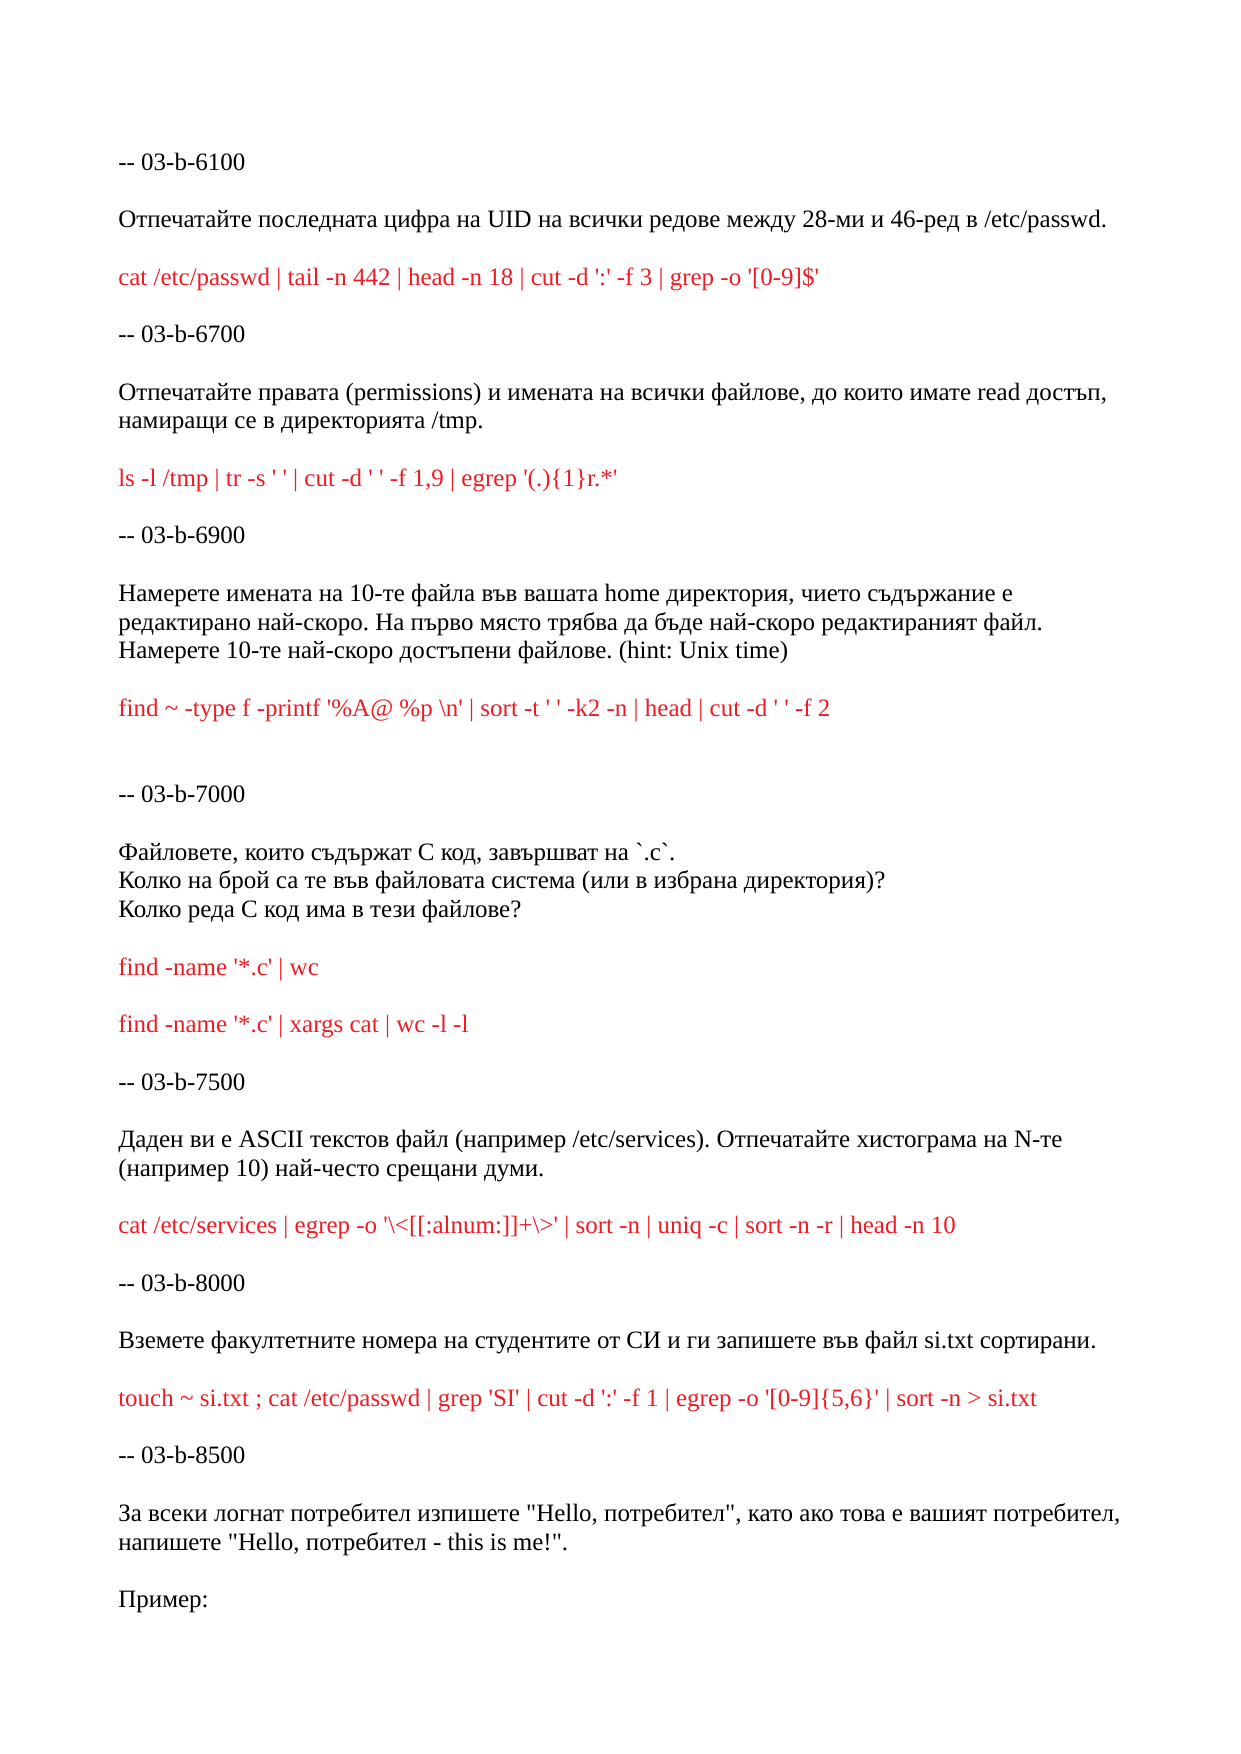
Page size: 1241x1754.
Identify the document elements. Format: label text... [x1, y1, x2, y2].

text -- 03-b-6700 [118, 319, 1122, 348]
text Отпечатайте последната цифра на UID на всички редове между 28-ми и 46-ред в /etc/passwd. [118, 204, 1122, 233]
text find ~ -type f -printf '%A@ %p \n' | sort -t ' ' -k2 -n | head | cut -d ' ' -f 2 [118, 693, 1122, 722]
text Колко на брой са те във файловата система (или в избрана директория)? [118, 866, 1122, 894]
text Намерете имената на 10-те файла във вашата home директория, чието съдържание е редактирано най-скоро. На първо място трябва да бъде най-скоро редактираният файл. Намерете 10-те най-скоро достъпени файлове. (hint: Unix time) [118, 578, 1122, 664]
text Колко реда C код има в тези файлове? [118, 894, 1122, 923]
text Пример: [118, 1584, 1122, 1613]
text Файловете, които съдържат C код, завършват на `.c`. [118, 837, 1122, 866]
text Отпечатайте правата (permissions) и имената на всички файлове, до които имате read достъп, намиращи се в директорията /tmp. [118, 377, 1122, 434]
text ls -l /tmp | tr -s ' ' | cut -d ' ' -f 1,9 | egrep '(.){1}r.*' [118, 463, 1122, 492]
text -- 03-b-6100 [118, 147, 1122, 176]
text cat /etc/passwd | tail -n 442 | head -n 18 | cut -d ':' -f 3 | grep -o '[0-9]$' [118, 262, 1122, 291]
text cat /etc/services | egrep -o '\<[[:alnum:]]+\>' | sort -n | uniq -c | sort -n -r | head -n 10 [118, 1211, 1122, 1239]
text touch ~ si.txt ; cat /etc/passwd | grep 'SI' | cut -d ':' -f 1 | egrep -o '[0-9]{5,6}' | sort -n > si.txt [118, 1383, 1122, 1412]
text -- 03-b-7500 [118, 1067, 1122, 1096]
text Вземете факултетните номера на студентите от СИ и ги запишете във файл si.txt сортирани. [118, 1326, 1122, 1354]
text -- 03-b-8000 [118, 1268, 1122, 1297]
text За всеки логнат потребител изпишете "Hello, потребител", като ако това е вашият потребител, напишете "Hello, потребител - this is me!". [118, 1498, 1122, 1556]
text find -name '*.c' | xargs cat | wc -l -l [118, 1009, 1122, 1038]
text -- 03-b-6900 [118, 521, 1122, 549]
text -- 03-b-7000 [118, 779, 1122, 808]
text Даден ви е ASCII текстов файл (например /etc/services). Отпечатайте хистограма на N-те (например 10) най-често срещани думи. [118, 1124, 1122, 1182]
text find -name '*.c' | wc [118, 952, 1122, 981]
text -- 03-b-8500 [118, 1441, 1122, 1469]
